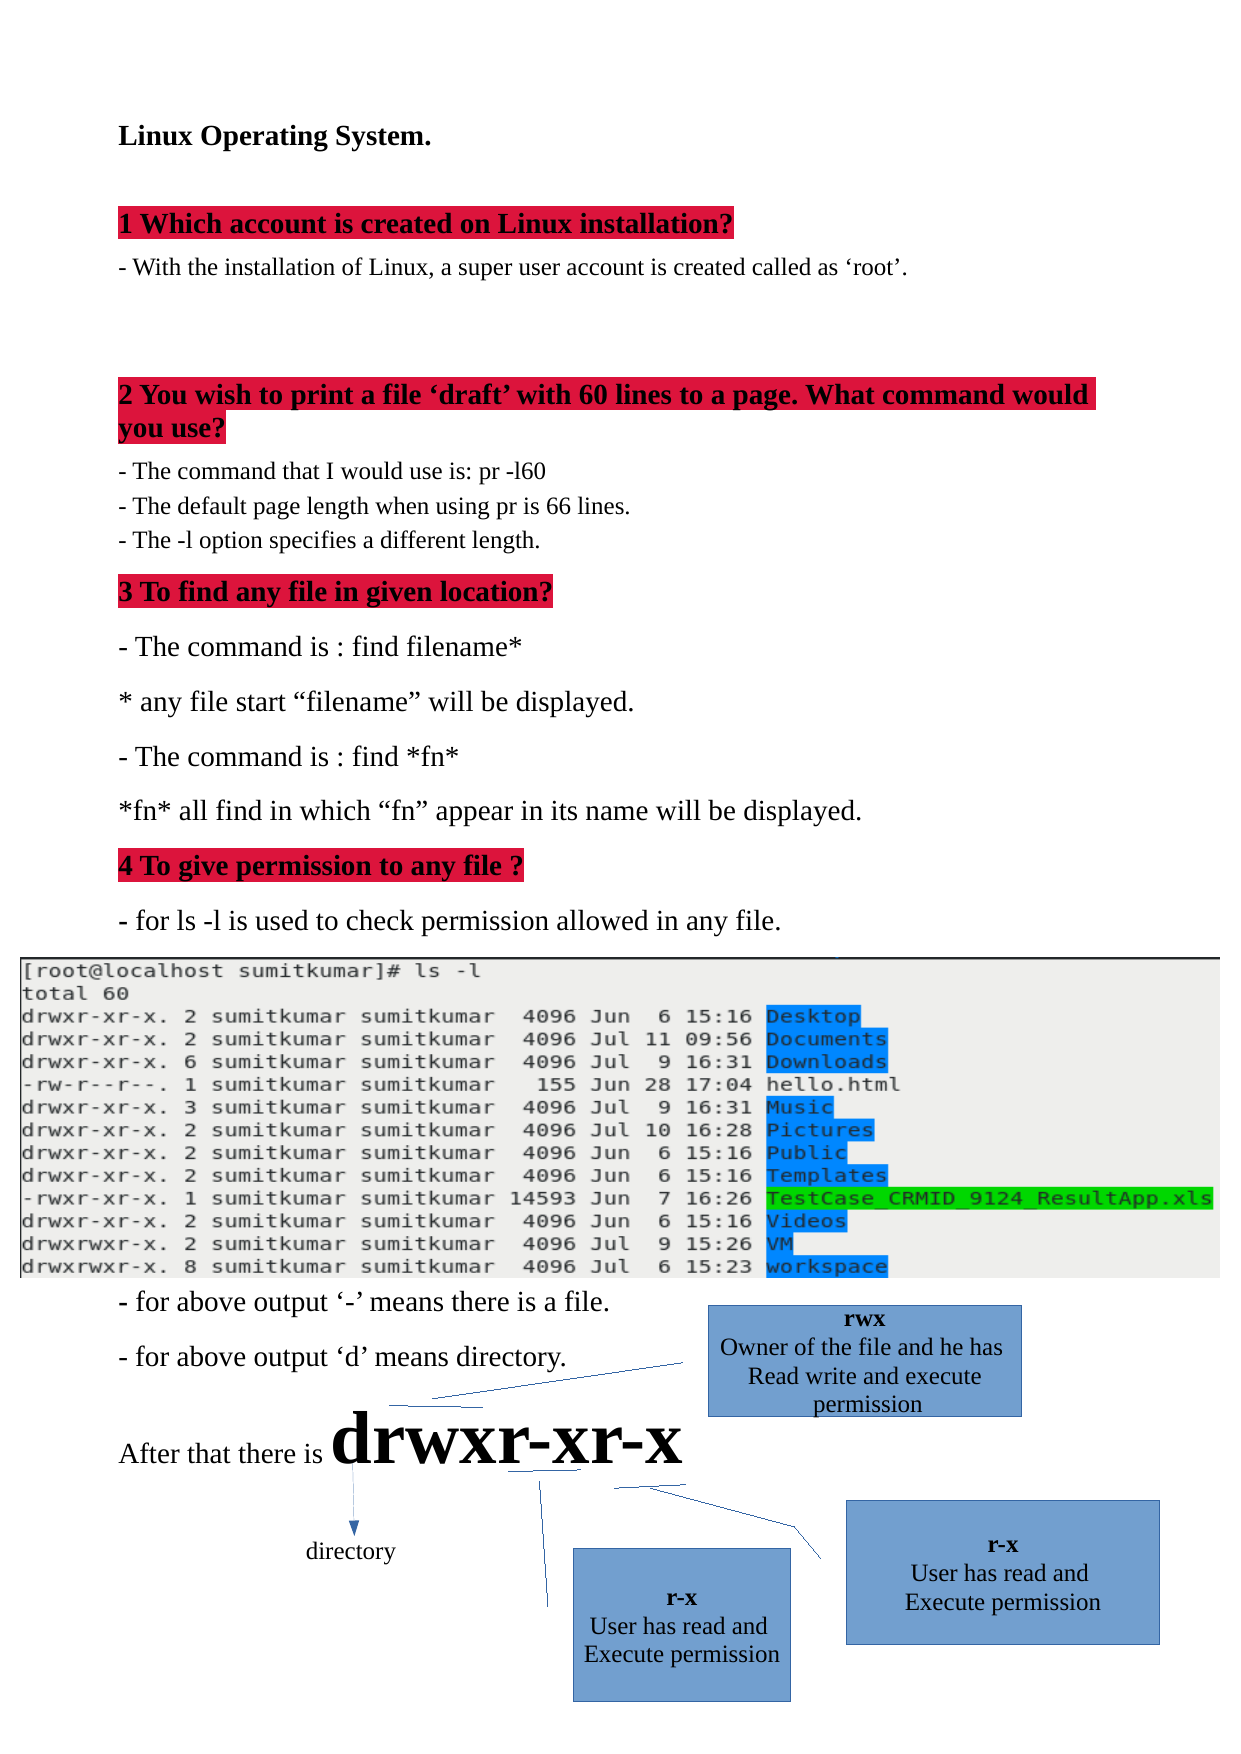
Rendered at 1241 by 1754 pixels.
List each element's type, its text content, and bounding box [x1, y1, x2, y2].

text 4 To give permission to any file ? [118, 848, 1122, 882]
picture [20, 957, 1220, 1278]
text * any file start “filename” will be displayed. [118, 684, 1122, 717]
text - The command is : find *fn* [118, 739, 1122, 772]
text Linux Operating System. [118, 118, 1122, 152]
text [1022, 1339, 1122, 1372]
text - for above output ‘d’ means directory. [118, 1339, 708, 1372]
text - for ls -l is used to check permission allowed in any file. [118, 903, 1122, 937]
text 3 To find any file in given location? [118, 574, 1122, 608]
subtitle 2 You wish to print a file ‘draft’ with 60 lines to a page. What command would you use? [118, 377, 1122, 444]
text *fn* all find in which “fn” appear in its name will be displayed. [118, 793, 1122, 827]
text - for above output ‘-’ means there is a file. [118, 1278, 1122, 1318]
text - The command is : find filename* [118, 629, 1122, 663]
text After that there is drwxr-xr-x [118, 1394, 1122, 1480]
text - With the installation of Linux, a super user account is created called as ‘root’. [118, 252, 1122, 281]
text - The command that I would use is: pr -l60 - The default page length when using pr is 66 lines. - The -l option specifies a different length. [118, 456, 1122, 554]
subtitle 1 Which account is created on Linux installation? [118, 206, 1122, 239]
